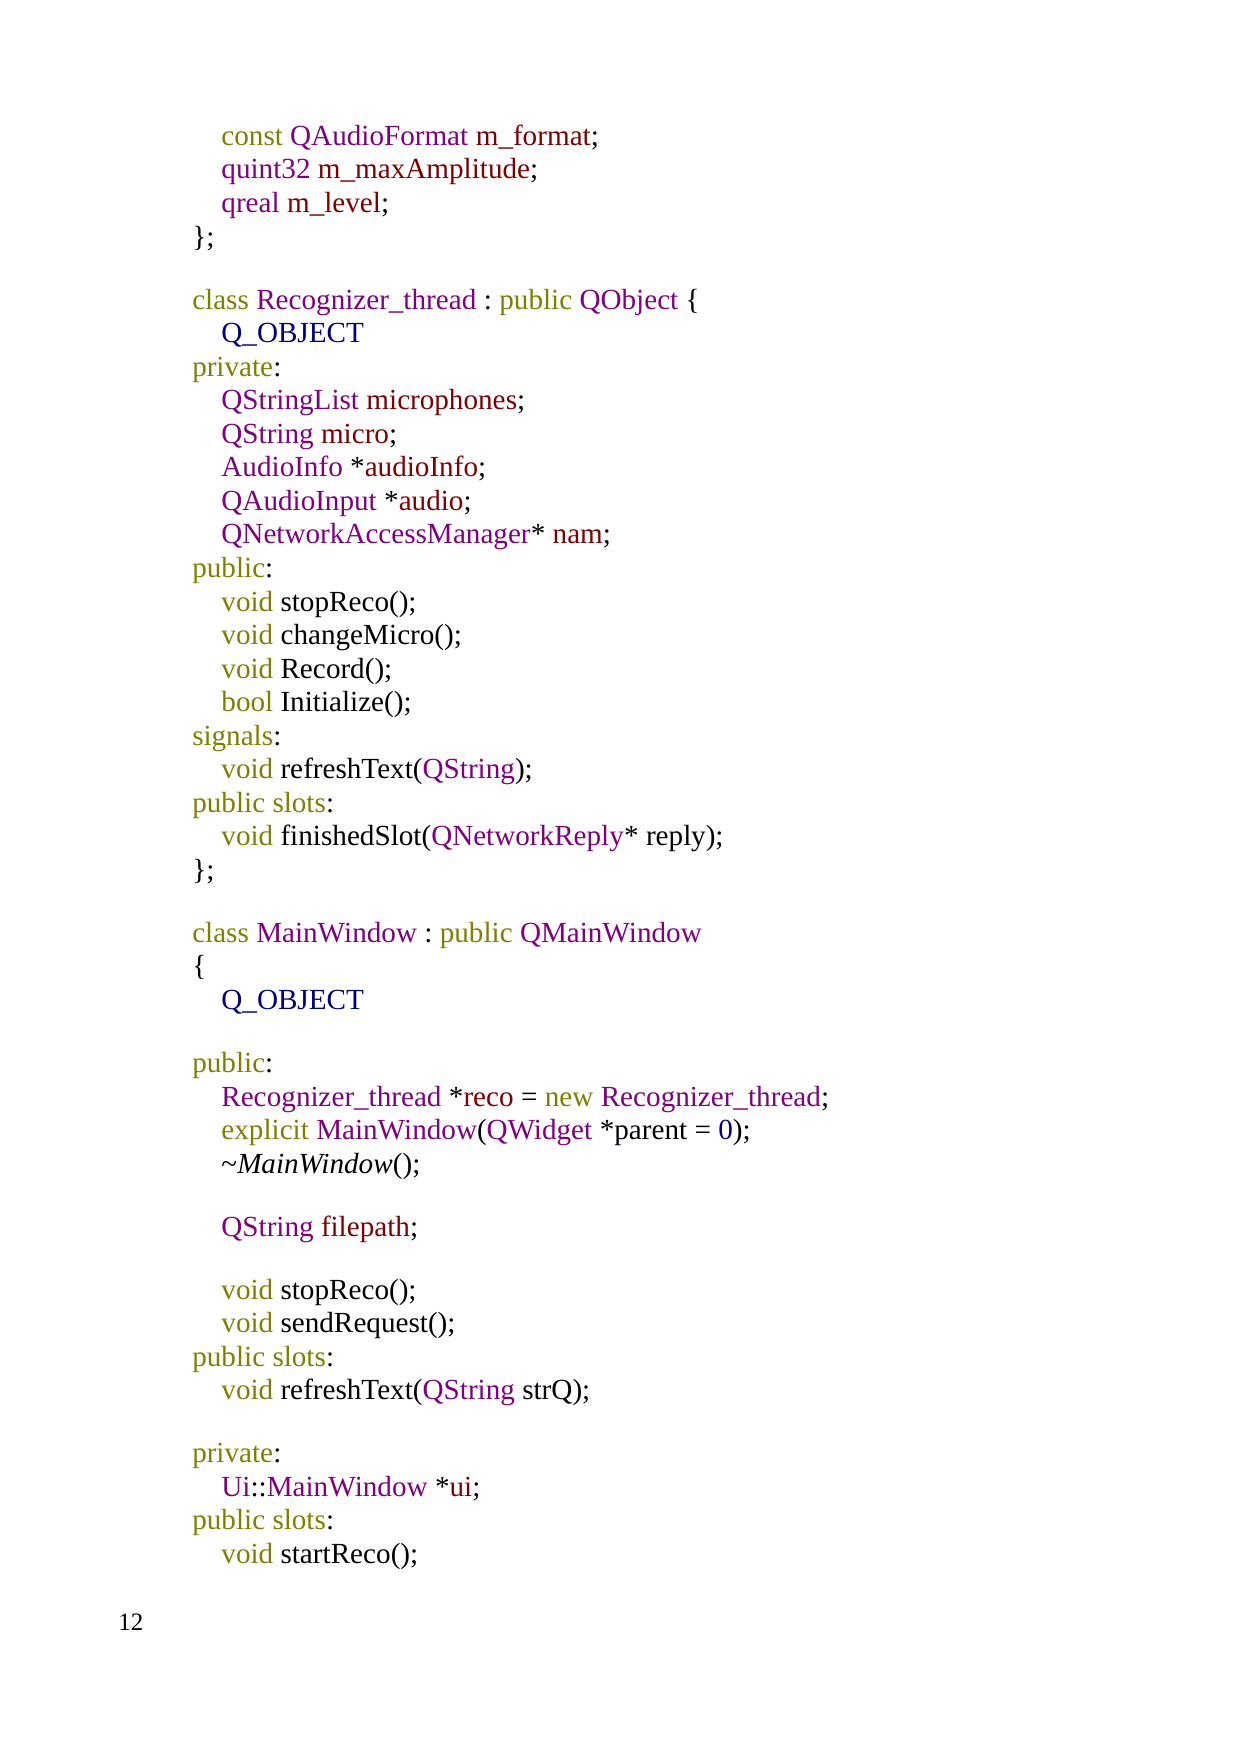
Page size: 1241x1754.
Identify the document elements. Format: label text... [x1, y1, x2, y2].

text void changeMicro(); [118, 617, 1122, 651]
text signals: [118, 718, 1122, 751]
text qreal m_level; [118, 185, 1122, 219]
text private: [118, 1435, 1122, 1469]
text Q_OBJECT [118, 982, 1122, 1016]
text }; [118, 852, 1122, 886]
text AudioInfo *audioInfo; [118, 449, 1122, 483]
text void refreshText(QString strQ); [118, 1372, 1122, 1406]
text QStringList microphones; [118, 382, 1122, 416]
text class MainWindow : public QMainWindow [118, 915, 1122, 948]
text void Record(); [118, 651, 1122, 684]
text void sendRequest(); [118, 1305, 1122, 1339]
text explicit MainWindow(QWidget *parent = 0); [118, 1112, 1122, 1146]
text public slots: [118, 1502, 1122, 1536]
text Recognizer_thread *reco = new Recognizer_thread; [118, 1079, 1122, 1112]
text { [118, 948, 1122, 982]
text Ui::MainWindow *ui; [118, 1469, 1122, 1502]
text QString filepath; [118, 1209, 1122, 1242]
text void stopReco(); [118, 584, 1122, 617]
text QNetworkAccessManager* nam; [118, 517, 1122, 550]
text }; [118, 219, 1122, 252]
text const QAudioFormat m_format; [118, 118, 1122, 152]
text class Recognizer_thread : public QObject { [118, 282, 1122, 315]
text void refreshText(QString); [118, 751, 1122, 785]
text public: [118, 1045, 1122, 1079]
text public: [118, 550, 1122, 584]
text Q_OBJECT [118, 315, 1122, 349]
text void finishedSlot(QNetworkReply* reply); [118, 818, 1122, 852]
text public slots: [118, 785, 1122, 818]
text QAudioInput *audio; [118, 483, 1122, 517]
text bool Initialize(); [118, 684, 1122, 718]
text public slots: [118, 1339, 1122, 1372]
text quint32 m_maxAmplitude; [118, 152, 1122, 185]
text QString micro; [118, 416, 1122, 449]
text void startReco(); [118, 1536, 1122, 1569]
text private: [118, 349, 1122, 382]
text void stopReco(); [118, 1272, 1122, 1305]
text ~MainWindow(); [118, 1146, 1122, 1179]
